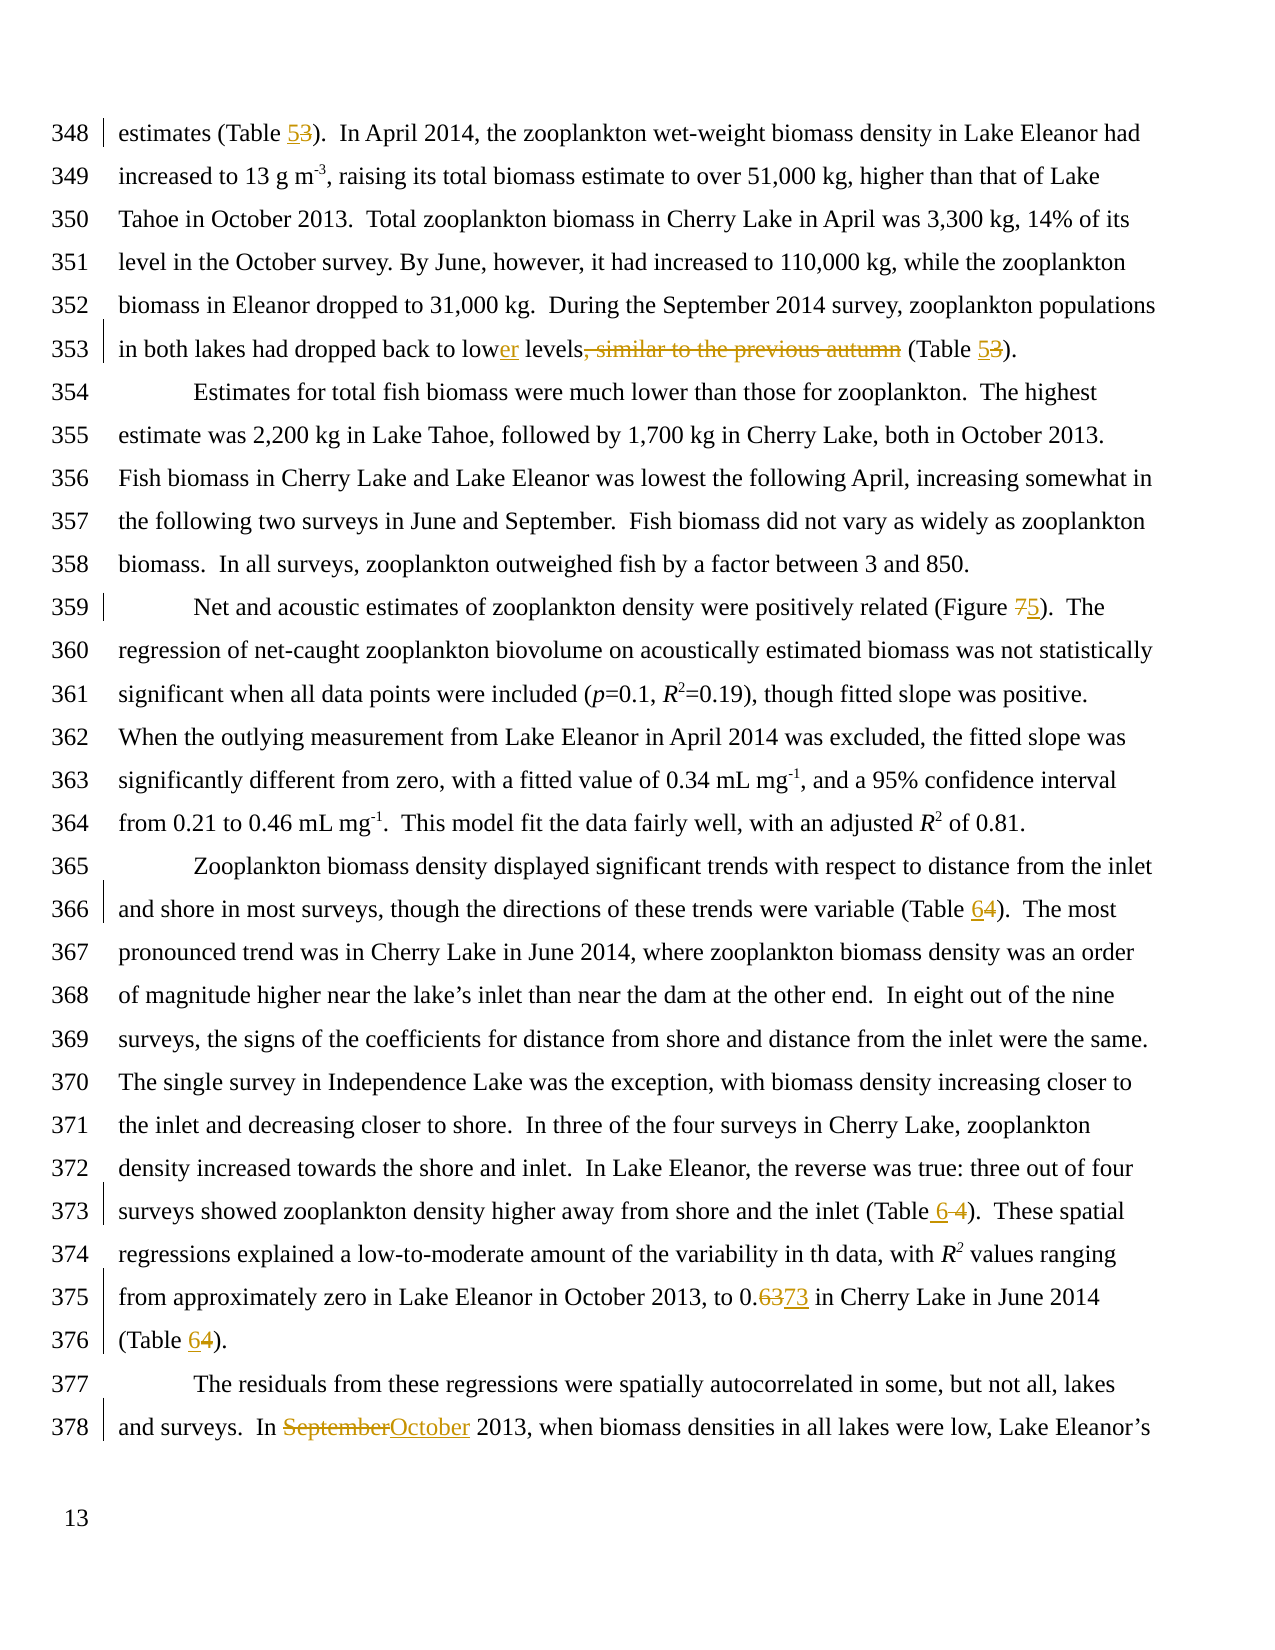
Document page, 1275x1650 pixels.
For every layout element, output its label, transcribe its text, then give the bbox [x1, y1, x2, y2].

text Zooplankton biomass density displayed significant trends with respect to distance from the inlet and shore in most surveys, though the directions of these trends were variable (Table 6). The most pronounced trend was in Cherry Lake in June 2014, where zooplankton biomass density was an order of magnitude higher near the lake’s inlet than near the dam at the other end. In eight out of the nine surveys, the signs of the coefficients for distance from shore and distance from the inlet were the same. The single survey in Independence Lake was the exception, with biomass density increasing closer to the inlet and decreasing closer to shore. In three of the four surveys in Cherry Lake, zooplankton density increased towards the shore and inlet. In Lake Eleanor, the reverse was true: three out of four surveys showed zooplankton density higher away from shore and the inlet (Table 6). These spatial regressions explained a low-to-moderate amount of the variability in th data, with R2 values ranging from approximately zero in Lake Eleanor in October 2013, to 0.73 in Cherry Lake in June 2014 (Table 6). [118, 851, 1157, 1354]
text Net and acoustic estimates of zooplankton density were positively related (Figure 5). The regression of net-caught zooplankton biovolume on acoustically estimated biomass was not statistically significant when all data points were included (p=0.1, R2=0.19), though fitted slope was positive. When the outlying measurement from Lake Eleanor in April 2014 was excluded, the fitted slope was significantly different from zero, with a fitted value of 0.34 mL mg-1, and a 95% confidence interval from 0.21 to 0.46 mL mg-1. This model fit the data fairly well, with an adjusted R2 of 0.81. [118, 592, 1157, 837]
text Estimates for total fish biomass were much lower than those for zooplankton. The highest estimate was 2,200 kg in Lake Tahoe, followed by 1,700 kg in Cherry Lake, both in October 2013. Fish biomass in Cherry Lake and Lake Eleanor was lowest the following April, increasing somewhat in the following two surveys in June and September. Fish biomass did not vary as widely as zooplankton biomass. In all surveys, zooplankton outweighed fish by a factor between 3 and 850. [118, 377, 1157, 578]
text The residuals from these regressions were spatially autocorrelated in some, but not all, lakes and surveys. In October 2013, when biomass densities in all lakes were low, Lake Eleanor’s [118, 1369, 1157, 1441]
text When depth-integrated and scaled by their respective lake areas, these densities yielded a wide range of estimates for the total biomasses in the different lakes. In October 2013, Lake Tahoe contained an estimated 7,500 kg of small zooplankton. Zooplankton in the three smaller lakes were 60-240 times denser than in Tahoe, but their much smaller areas led to similar or smaller total biomass estimates (Table 5). In April 2014, the zooplankton wet-weight biomass density in Lake Eleanor had increased to 13 g m-3, raising its total biomass estimate to over 51,000 kg, higher than that of Lake Tahoe in October 2013. Total zooplankton biomass in Cherry Lake in April was 3,300 kg, 14% of its level in the October survey. By June, however, it had increased to 110,000 kg, while the zooplankton biomass in Eleanor dropped to 31,000 kg. During the September 2014 survey, zooplankton populations in both lakes had dropped back to lower levels (Table 5). [118, 118, 1157, 362]
